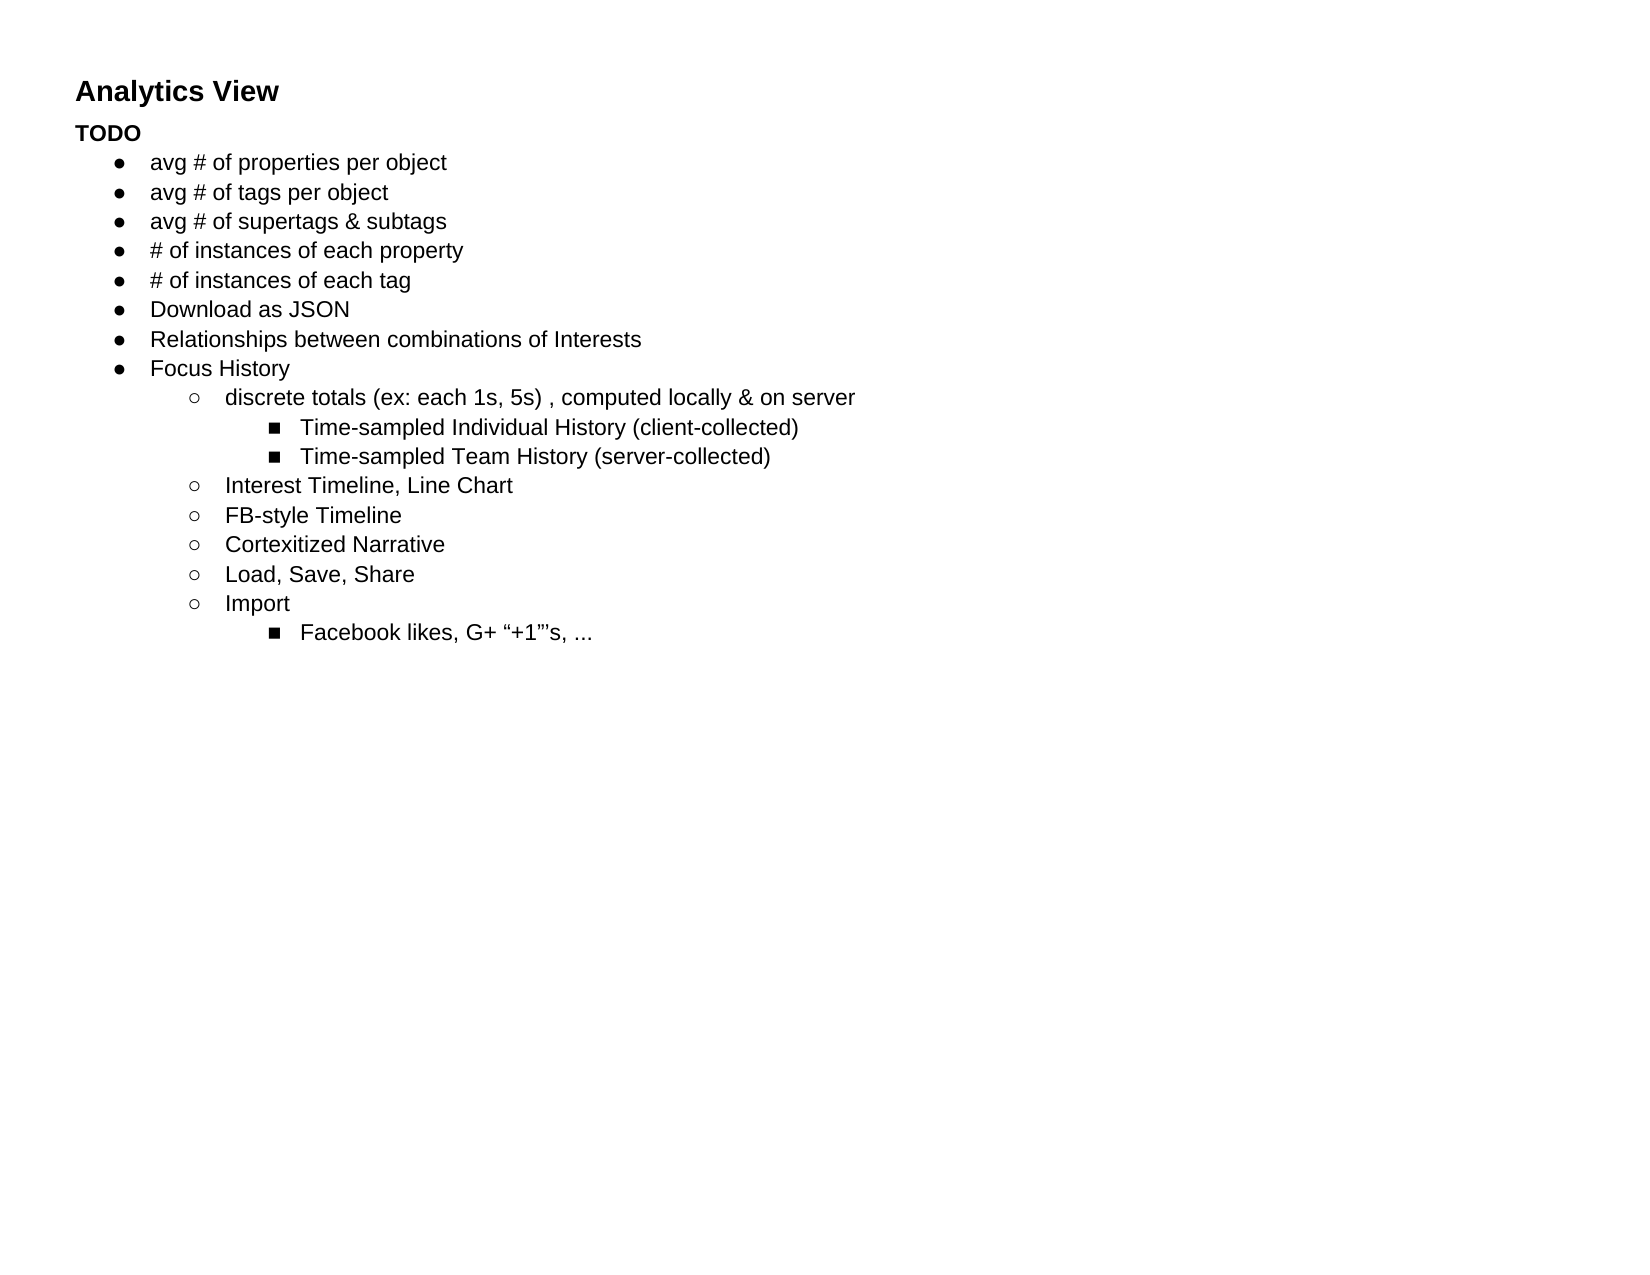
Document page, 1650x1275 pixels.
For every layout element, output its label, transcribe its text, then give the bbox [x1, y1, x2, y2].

subtitle Analytics View [75, 75, 1312, 108]
list # of instances of each property [112, 238, 1312, 264]
list Time-sampled Individual History (client-collected) [75, 414, 1312, 440]
list avg # of tags per object [112, 179, 1312, 205]
list avg # of properties per object [112, 150, 1312, 176]
text TODO [75, 121, 1462, 146]
list Focus History [112, 356, 1312, 381]
list FB-style Timeline [187, 503, 1312, 528]
list Load, Save, Share [187, 561, 1312, 587]
list avg # of supertags & subtags [112, 209, 1312, 234]
list Import [187, 591, 1312, 616]
list Cortexitized Narrative [187, 532, 1312, 558]
list # of instances of each tag [112, 268, 1312, 293]
list Relationships between combinations of Interests [112, 326, 1312, 352]
list discrete totals (ex: each 1s, 5s) , computed locally & on server [187, 385, 1312, 411]
list Download as JSON [112, 297, 1312, 323]
list Facebook likes, G+ “+1”’s, ... [75, 620, 1312, 646]
list Interest Timeline, Line Chart [187, 473, 1312, 499]
list Time-sampled Team History (server-collected) [75, 444, 1312, 469]
